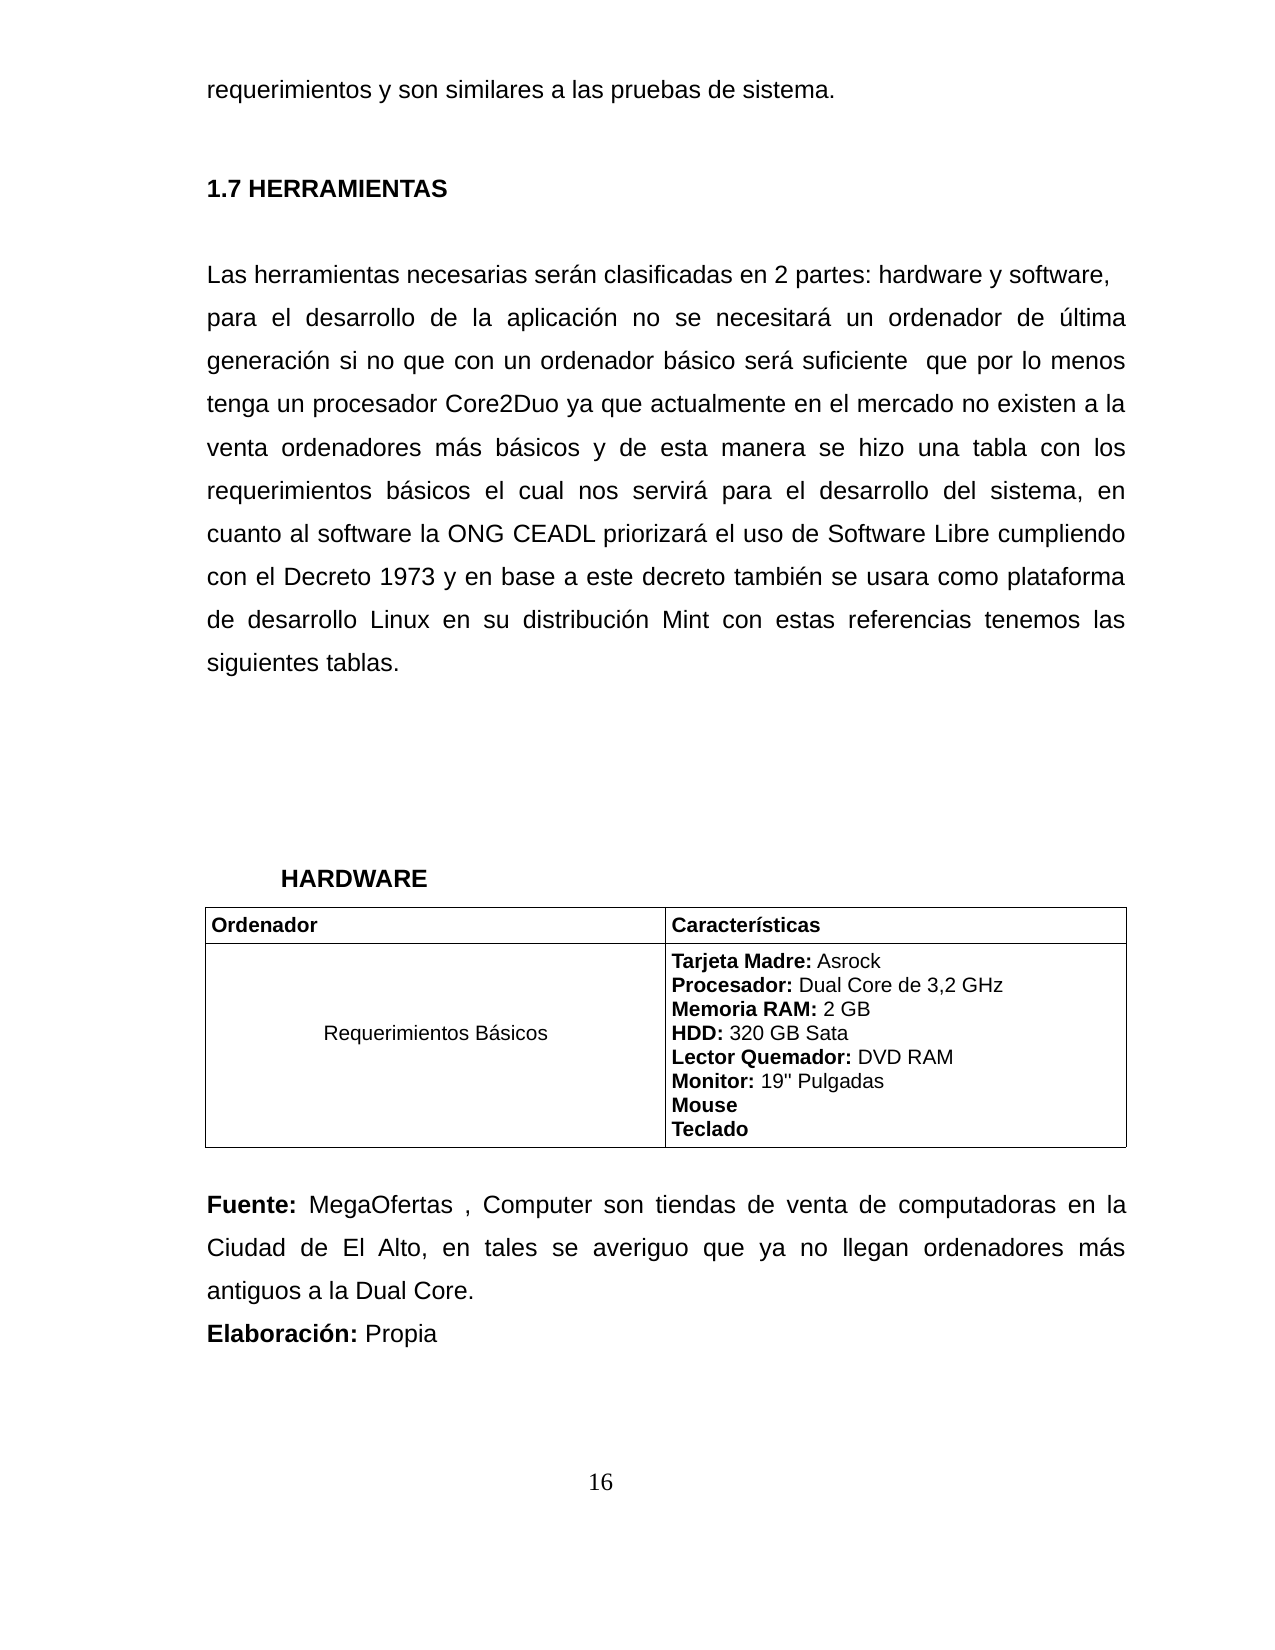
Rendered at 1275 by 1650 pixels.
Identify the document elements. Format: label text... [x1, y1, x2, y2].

table_header Ordenador [206, 908, 665, 943]
text para el desarrollo de la aplicación no se necesitará un ordenador de última generación si no que con un ordenador básico será suficiente que por lo menos tenga un procesador Core2Duo ya que actualmente en el mercado no existen a la venta ordenadores más básicos y de esta manera se hizo una tabla con los requerimientos básicos el cual nos servirá para el desarrollo del sistema, en cuanto al software la ONG CEADL priorizará el uso de Software Libre cumpliendo con el Decreto 1973 y en base a este decreto también se usara como plataforma de desarrollo Linux en su distribución Mint con estas referencias tenemos las siguientes tablas. [207, 303, 1127, 677]
text Las herramientas necesarias serán clasificadas en 2 partes: hardware y software, [207, 260, 1127, 289]
table_cell Tarjeta Madre: Asrock Procesador: Dual Core de 3,2 GHz Memoria RAM: 2 GB HDD: 320 GB Sata Lector Quemador: DVD RAM Monitor: 19'' Pulgadas Mouse Teclado [666, 944, 1126, 1146]
table_cell Requerimientos Básicos [206, 944, 665, 1146]
text requerimientos y son similares a las pruebas de sistema. [207, 75, 1127, 104]
table_header Características [666, 908, 1126, 943]
text Elaboración: Propia [207, 1319, 1127, 1348]
text HARDWARE [207, 864, 1127, 892]
text 1.7 HERRAMIENTAS [207, 174, 1127, 202]
text Fuente: MegaOfertas , Computer son tiendas de venta de computadoras en la Ciudad de El Alto, en tales se averiguo que ya no llegan ordenadores más antiguos a la Dual Core. [207, 1190, 1127, 1305]
